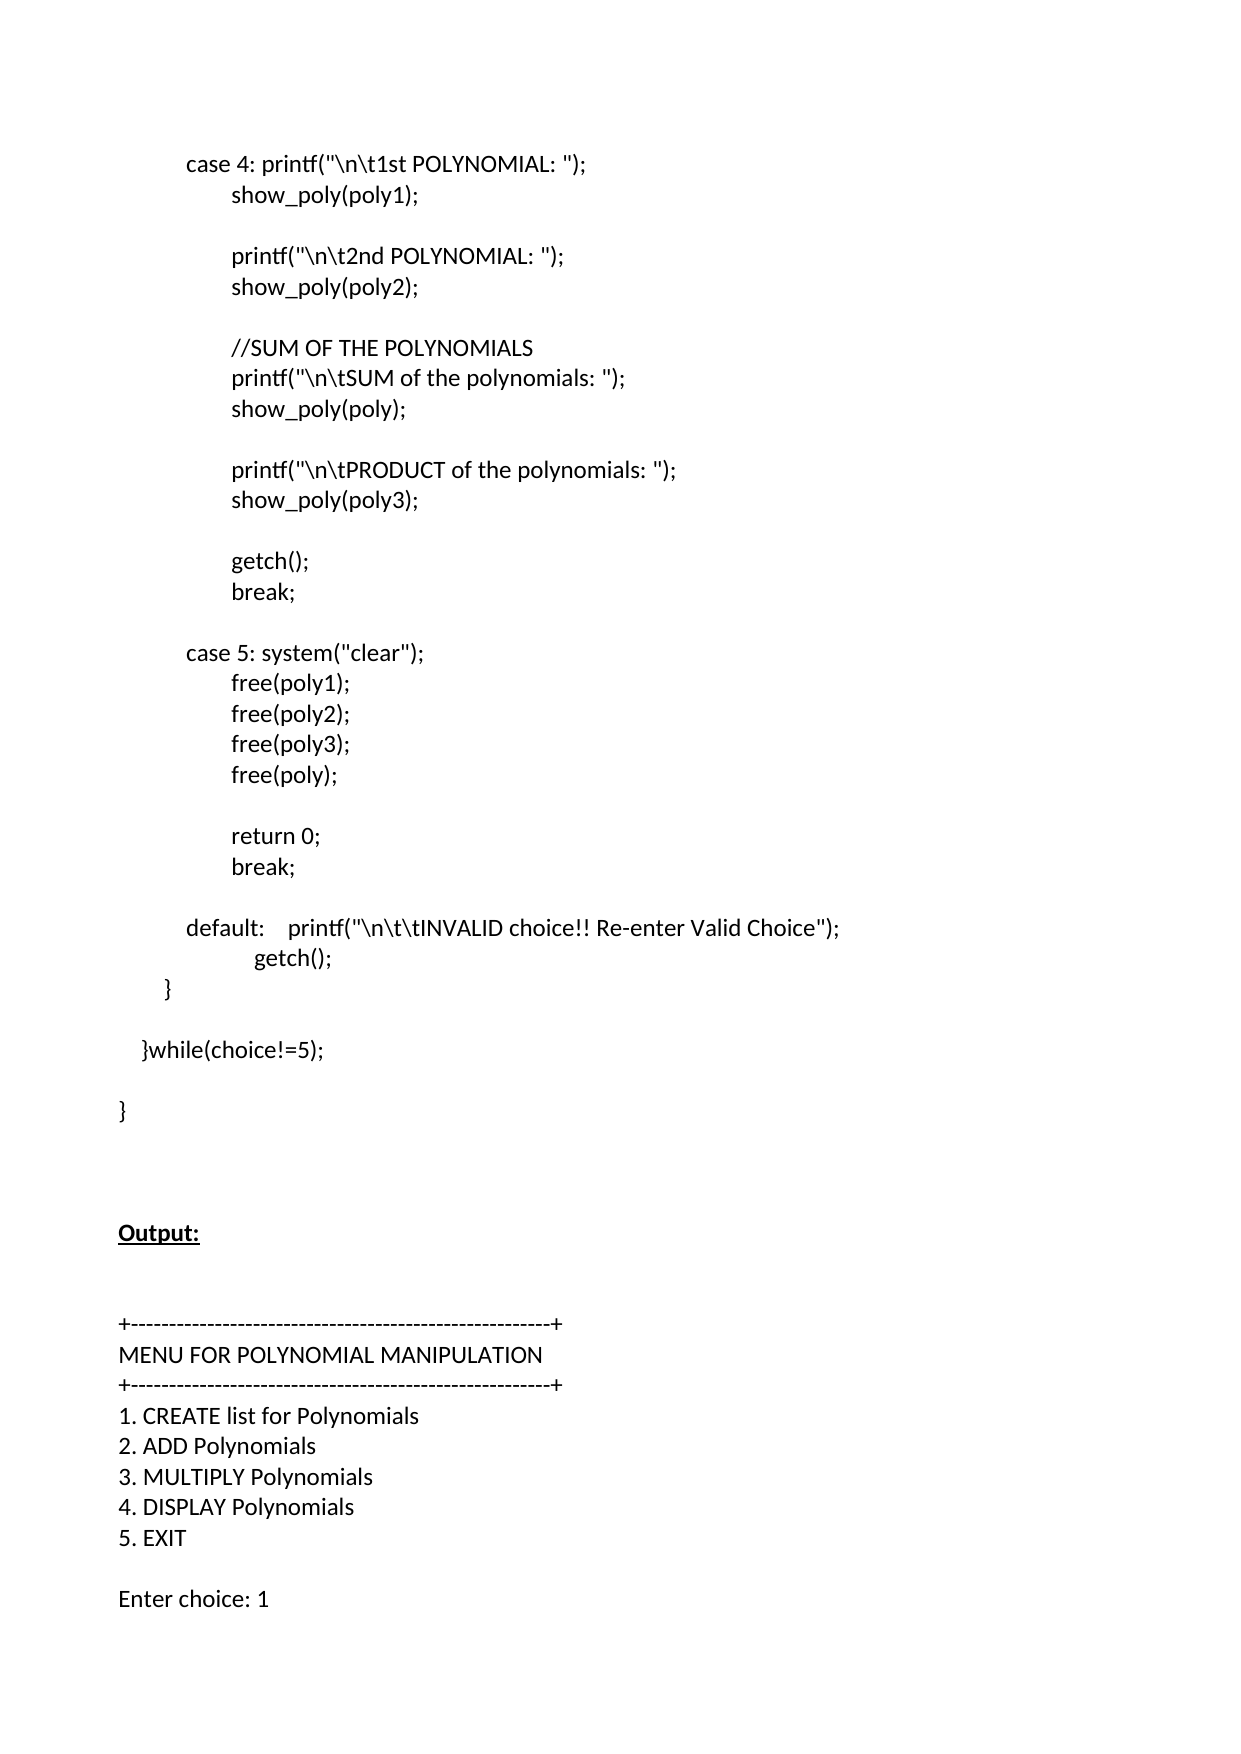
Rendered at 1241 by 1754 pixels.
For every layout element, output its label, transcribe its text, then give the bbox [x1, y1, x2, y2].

text break; [118, 576, 1122, 606]
text //SUM OF THE POLYNOMIALS [118, 332, 1122, 362]
text show_poly(poly); [118, 393, 1122, 423]
text MENU FOR POLYNOMIAL MANIPULATION +-------------------------------------------------------+ 1. CREATE list for Polynomials 2. ADD Polynomials 3. MULTIPLY Polynomials 4. DISPLAY Polynomials 5. EXIT [118, 1339, 1122, 1553]
text } [118, 973, 1122, 1003]
text return 0; [118, 820, 1122, 851]
text } [118, 1095, 1122, 1125]
text free(poly1); [118, 667, 1122, 698]
text case 4: printf("\n\t1st POLYNOMIAL: "); [118, 149, 1122, 179]
text free(poly3); [118, 728, 1122, 759]
text show_poly(poly3); [118, 484, 1122, 515]
text show_poly(poly2); [118, 271, 1122, 301]
text }while(choice!=5); [118, 1034, 1122, 1064]
text +-------------------------------------------------------+ [118, 1308, 1122, 1339]
text free(poly); [118, 759, 1122, 789]
text Enter choice: 1 [118, 1553, 1122, 1614]
text case 5: system("clear"); [118, 637, 1122, 667]
text free(poly2); [118, 698, 1122, 728]
text printf("\n\t2nd POLYNOMIAL: "); [118, 240, 1122, 271]
text show_poly(poly1); [118, 179, 1122, 210]
text Output: [118, 1217, 1122, 1247]
text printf("\n\tPRODUCT of the polynomials: "); [118, 454, 1122, 484]
text getch(); [118, 942, 1122, 973]
text printf("\n\tSUM of the polynomials: "); [118, 362, 1122, 393]
text getch(); [118, 545, 1122, 576]
text break; [118, 851, 1122, 881]
text default: printf("\n\t\tINVALID choice!! Re-enter Valid Choice"); [118, 912, 1122, 942]
